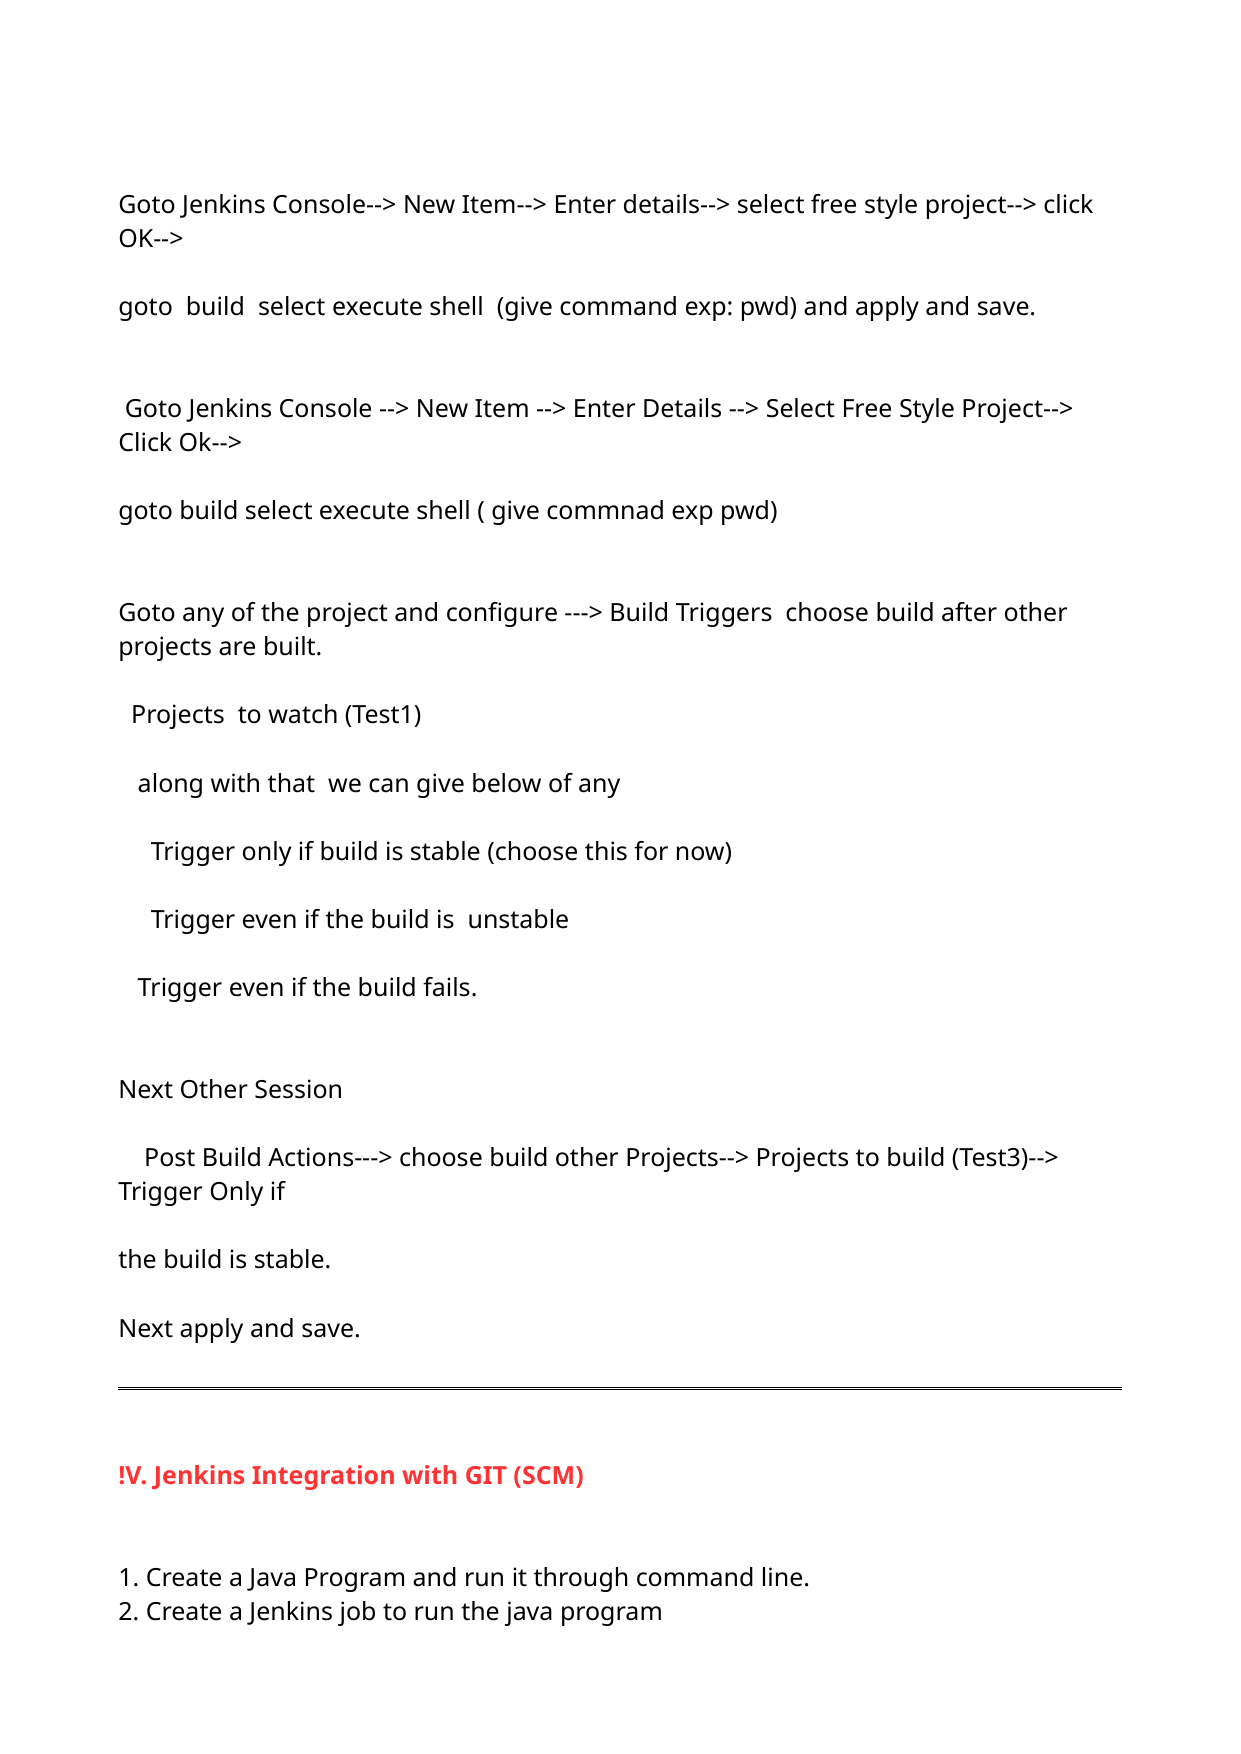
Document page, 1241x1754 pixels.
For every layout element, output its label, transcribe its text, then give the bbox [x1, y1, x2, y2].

text Goto Jenkins Console--> New Item--> Enter details--> select free style project--> click OK--> [118, 186, 1122, 254]
text Projects to watch (Test1) [118, 697, 1122, 731]
text Goto any of the project and configure ---> Build Triggers choose build after other projects are built. [118, 595, 1122, 663]
text Next apply and save. [118, 1310, 1122, 1344]
text the build is stable. [118, 1242, 1122, 1276]
text Goto Jenkins Console --> New Item --> Enter Details --> Select Free Style Project--> Click Ok--> [118, 391, 1122, 459]
text 1. Create a Java Program and run it through command line. [118, 1560, 1122, 1594]
text Post Build Actions---> choose build other Projects--> Projects to build (Test3)--> Trigger Only if [118, 1140, 1122, 1208]
text along with that we can give below of any [118, 765, 1122, 799]
text Trigger only if build is stable (choose this for now) [118, 833, 1122, 867]
text 2. Create a Jenkins job to run the java program [118, 1594, 1122, 1628]
text goto build select execute shell ( give commnad exp pwd) [118, 493, 1122, 527]
text Trigger even if the build is unstable [118, 902, 1122, 936]
text goto build select execute shell (give command exp: pwd) and apply and save. [118, 288, 1122, 322]
text !V. Jenkins Integration with GIT (SCM) [118, 1457, 1122, 1492]
text Next Other Session [118, 1072, 1122, 1106]
text Trigger even if the build fails. [118, 970, 1122, 1004]
